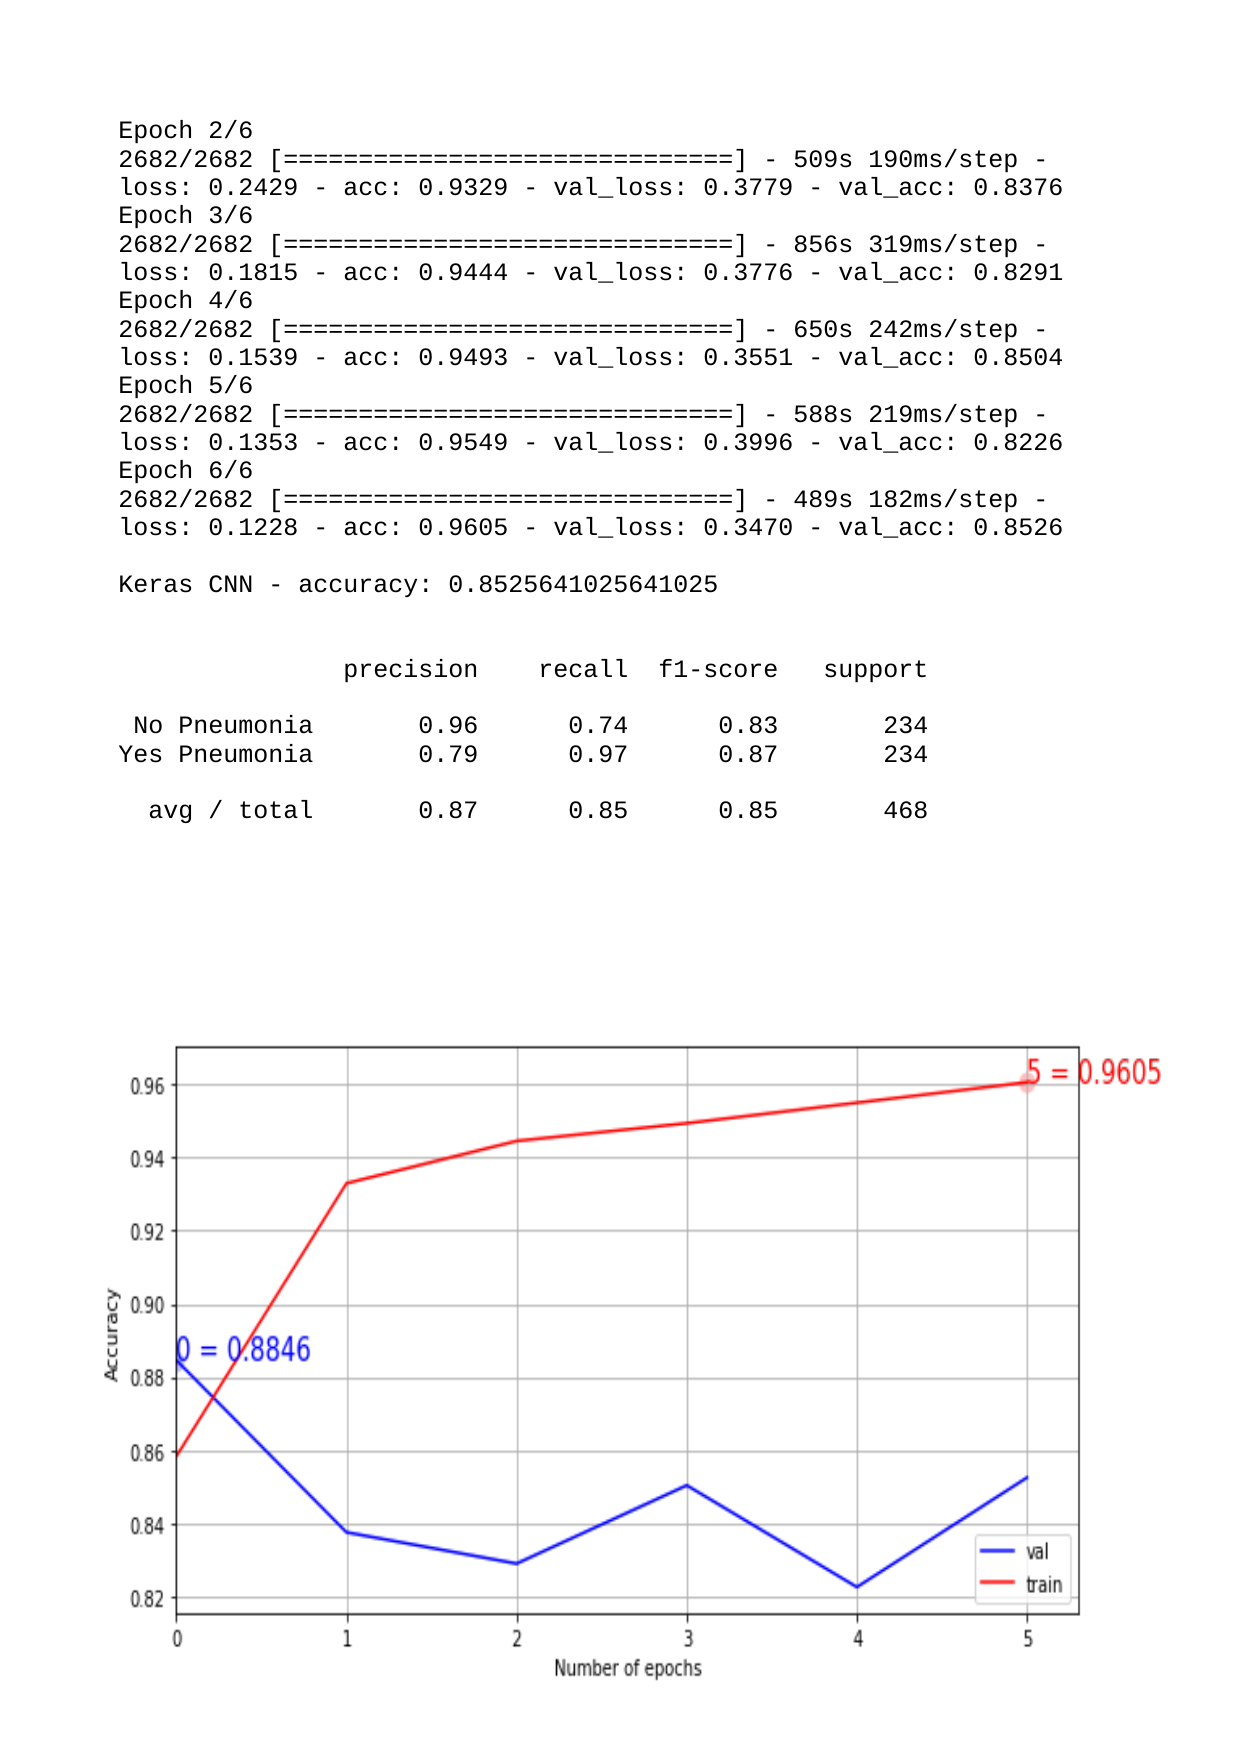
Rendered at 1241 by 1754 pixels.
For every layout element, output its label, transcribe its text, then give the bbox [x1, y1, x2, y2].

text precision recall f1-score support [118, 656, 1122, 685]
text Epoch 6/6 [118, 458, 1122, 486]
text Epoch 5/6 [118, 373, 1122, 401]
text Epoch 2/6 [118, 118, 1122, 146]
text Epoch 3/6 [118, 203, 1122, 231]
text 2682/2682 [==============================] - 588s 219ms/step - loss: 0.1353 - acc: 0.9549 - val_loss: 0.3996 - val_acc: 0.8226 [118, 401, 1122, 458]
text Keras CNN - accuracy: 0.8525641025641025 [118, 571, 1122, 600]
picture [95, 1026, 1174, 1693]
text Yes Pneumonia 0.79 0.97 0.87 234 [118, 741, 1122, 770]
text avg / total 0.87 0.85 0.85 468 [118, 798, 1122, 826]
text 2682/2682 [==============================] - 650s 242ms/step - loss: 0.1539 - acc: 0.9493 - val_loss: 0.3551 - val_acc: 0.8504 [118, 316, 1122, 373]
text Epoch 4/6 [118, 288, 1122, 316]
text No Pneumonia 0.96 0.74 0.83 234 [118, 713, 1122, 741]
text 2682/2682 [==============================] - 489s 182ms/step - loss: 0.1228 - acc: 0.9605 - val_loss: 0.3470 - val_acc: 0.8526 [118, 486, 1122, 543]
text 2682/2682 [==============================] - 856s 319ms/step - loss: 0.1815 - acc: 0.9444 - val_loss: 0.3776 - val_acc: 0.8291 [118, 231, 1122, 288]
text 2682/2682 [==============================] - 509s 190ms/step - loss: 0.2429 - acc: 0.9329 - val_loss: 0.3779 - val_acc: 0.8376 [118, 146, 1122, 203]
